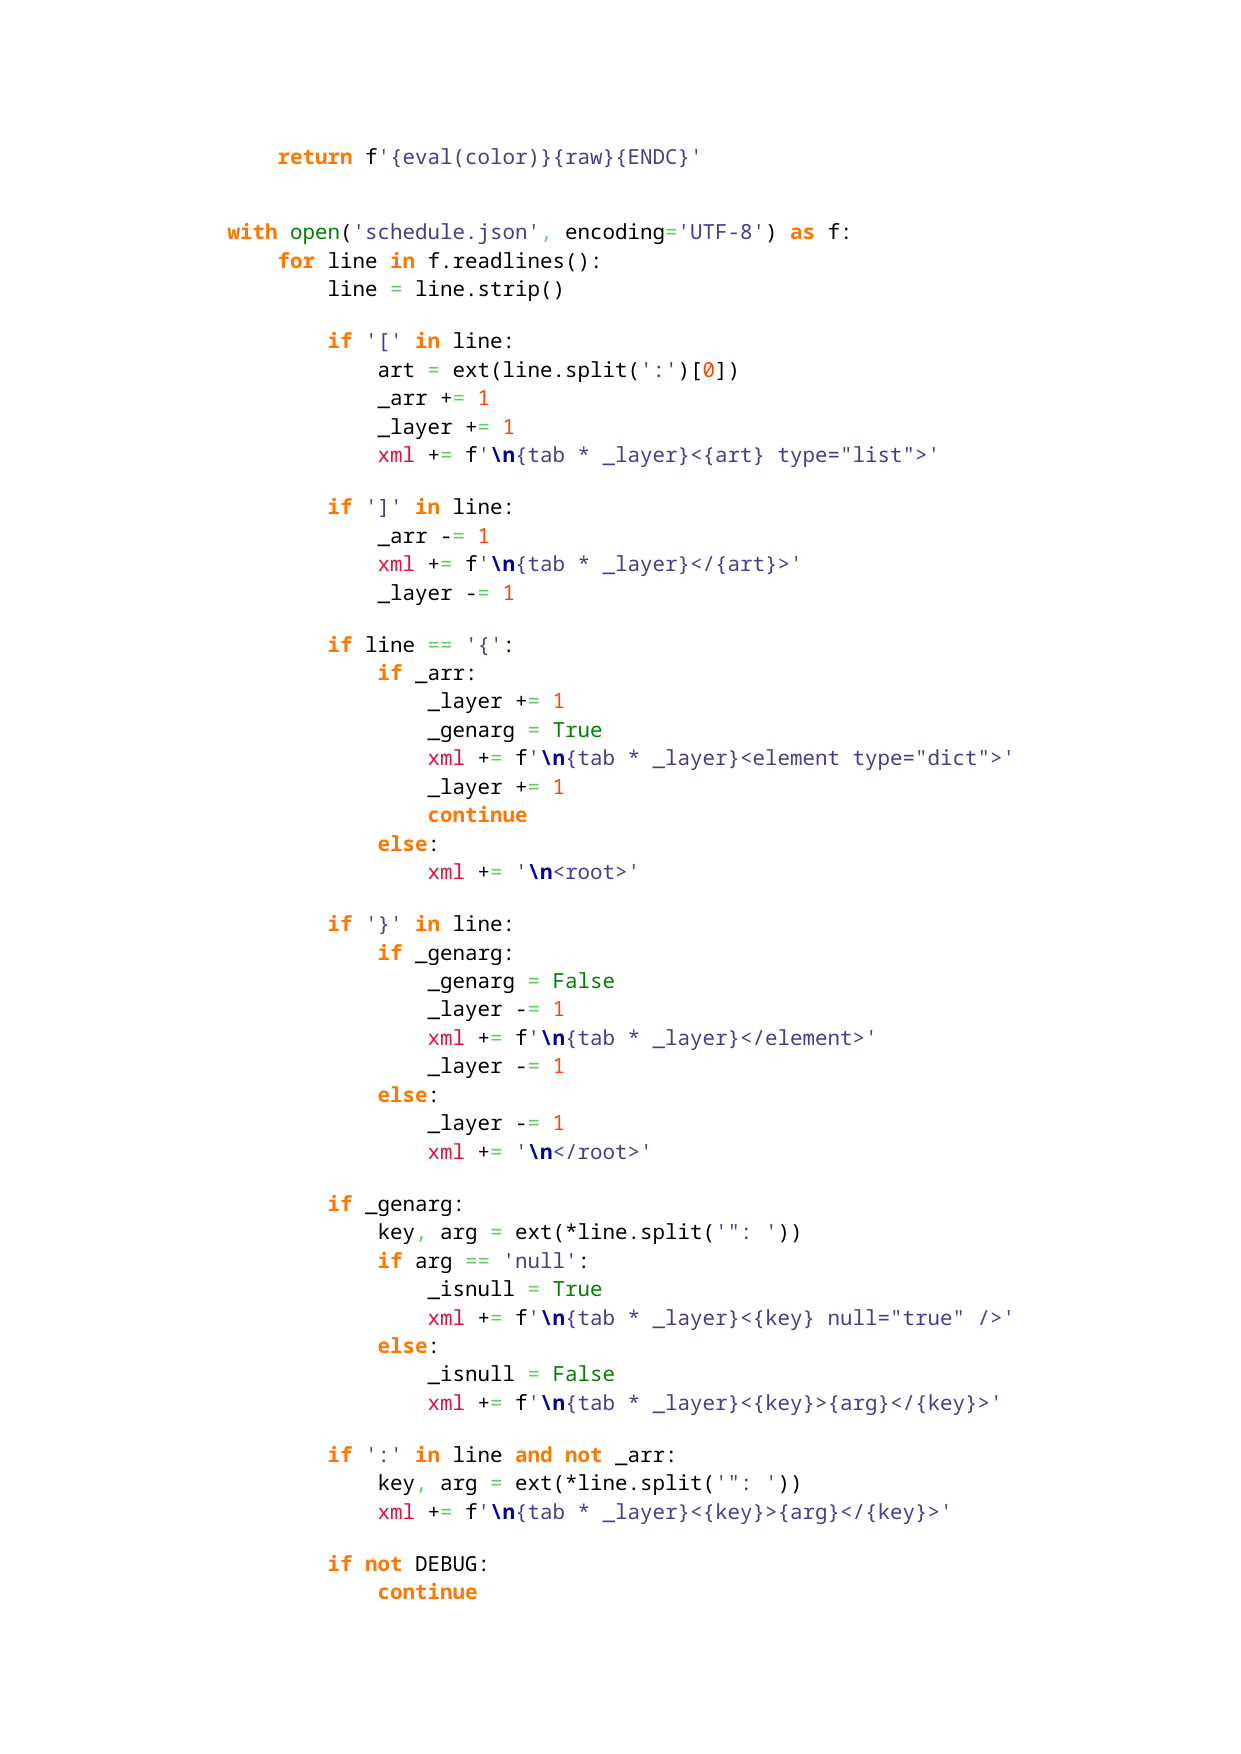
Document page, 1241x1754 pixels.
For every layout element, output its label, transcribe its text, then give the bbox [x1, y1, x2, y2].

text continue [177, 1577, 1152, 1606]
text if '}' in line: [177, 909, 1152, 938]
text _isnull = True [177, 1274, 1152, 1303]
text if ']' in line: [177, 492, 1152, 521]
text line = line.strip() [177, 274, 1152, 303]
text if '[' in line: [177, 326, 1152, 355]
text _genarg = False [177, 966, 1152, 994]
text _layer += 1 [177, 772, 1152, 800]
text xml += f'\n{tab * _layer}</element>' [177, 1023, 1152, 1051]
text _layer += 1 [177, 687, 1152, 715]
text _layer -= 1 [177, 578, 1152, 606]
text _arr -= 1 [177, 521, 1152, 549]
text _isnull = False [177, 1359, 1152, 1388]
text if _arr: [177, 658, 1152, 687]
text if arg == 'null': [177, 1246, 1152, 1274]
text key, arg = ext(*line.split('": ')) [177, 1217, 1152, 1246]
text _genarg = True [177, 715, 1152, 743]
text else: [177, 1331, 1152, 1359]
text _layer -= 1 [177, 1051, 1152, 1080]
text with open('schedule.json', encoding='UTF-8') as f: [177, 217, 1152, 246]
text _layer -= 1 [177, 1108, 1152, 1137]
text _layer -= 1 [177, 994, 1152, 1023]
text else: [177, 829, 1152, 857]
text xml += '\n</root>' [177, 1137, 1152, 1165]
text xml += '\n<root>' [177, 857, 1152, 886]
text _arr += 1 [177, 383, 1152, 412]
text if not DEBUG: [177, 1549, 1152, 1577]
text xml += f'\n{tab * _layer}<{art} type="list">' [177, 440, 1152, 469]
text else: [177, 1080, 1152, 1108]
text xml += f'\n{tab * _layer}<{key}>{arg}</{key}>' [177, 1388, 1152, 1416]
text _layer += 1 [177, 412, 1152, 440]
text xml += f'\n{tab * _layer}</{art}>' [177, 549, 1152, 578]
text xml += f'\n{tab * _layer}<{key} null="true" />' [177, 1303, 1152, 1331]
text if line == '{': [177, 630, 1152, 658]
text for line in f.readlines(): [177, 246, 1152, 274]
text if ':' in line and not _arr: [177, 1440, 1152, 1468]
text key, arg = ext(*line.split('": ')) [177, 1468, 1152, 1497]
text xml += f'\n{tab * _layer}<{key}>{arg}</{key}>' [177, 1497, 1152, 1525]
text art = ext(line.split(':')[0]) [177, 355, 1152, 383]
text if _genarg: [177, 938, 1152, 966]
text if _genarg: [177, 1189, 1152, 1217]
text return f'{eval(color)}{raw}{ENDC}' [177, 142, 1152, 170]
text continue [177, 800, 1152, 829]
text xml += f'\n{tab * _layer}<element type="dict">' [177, 743, 1152, 772]
